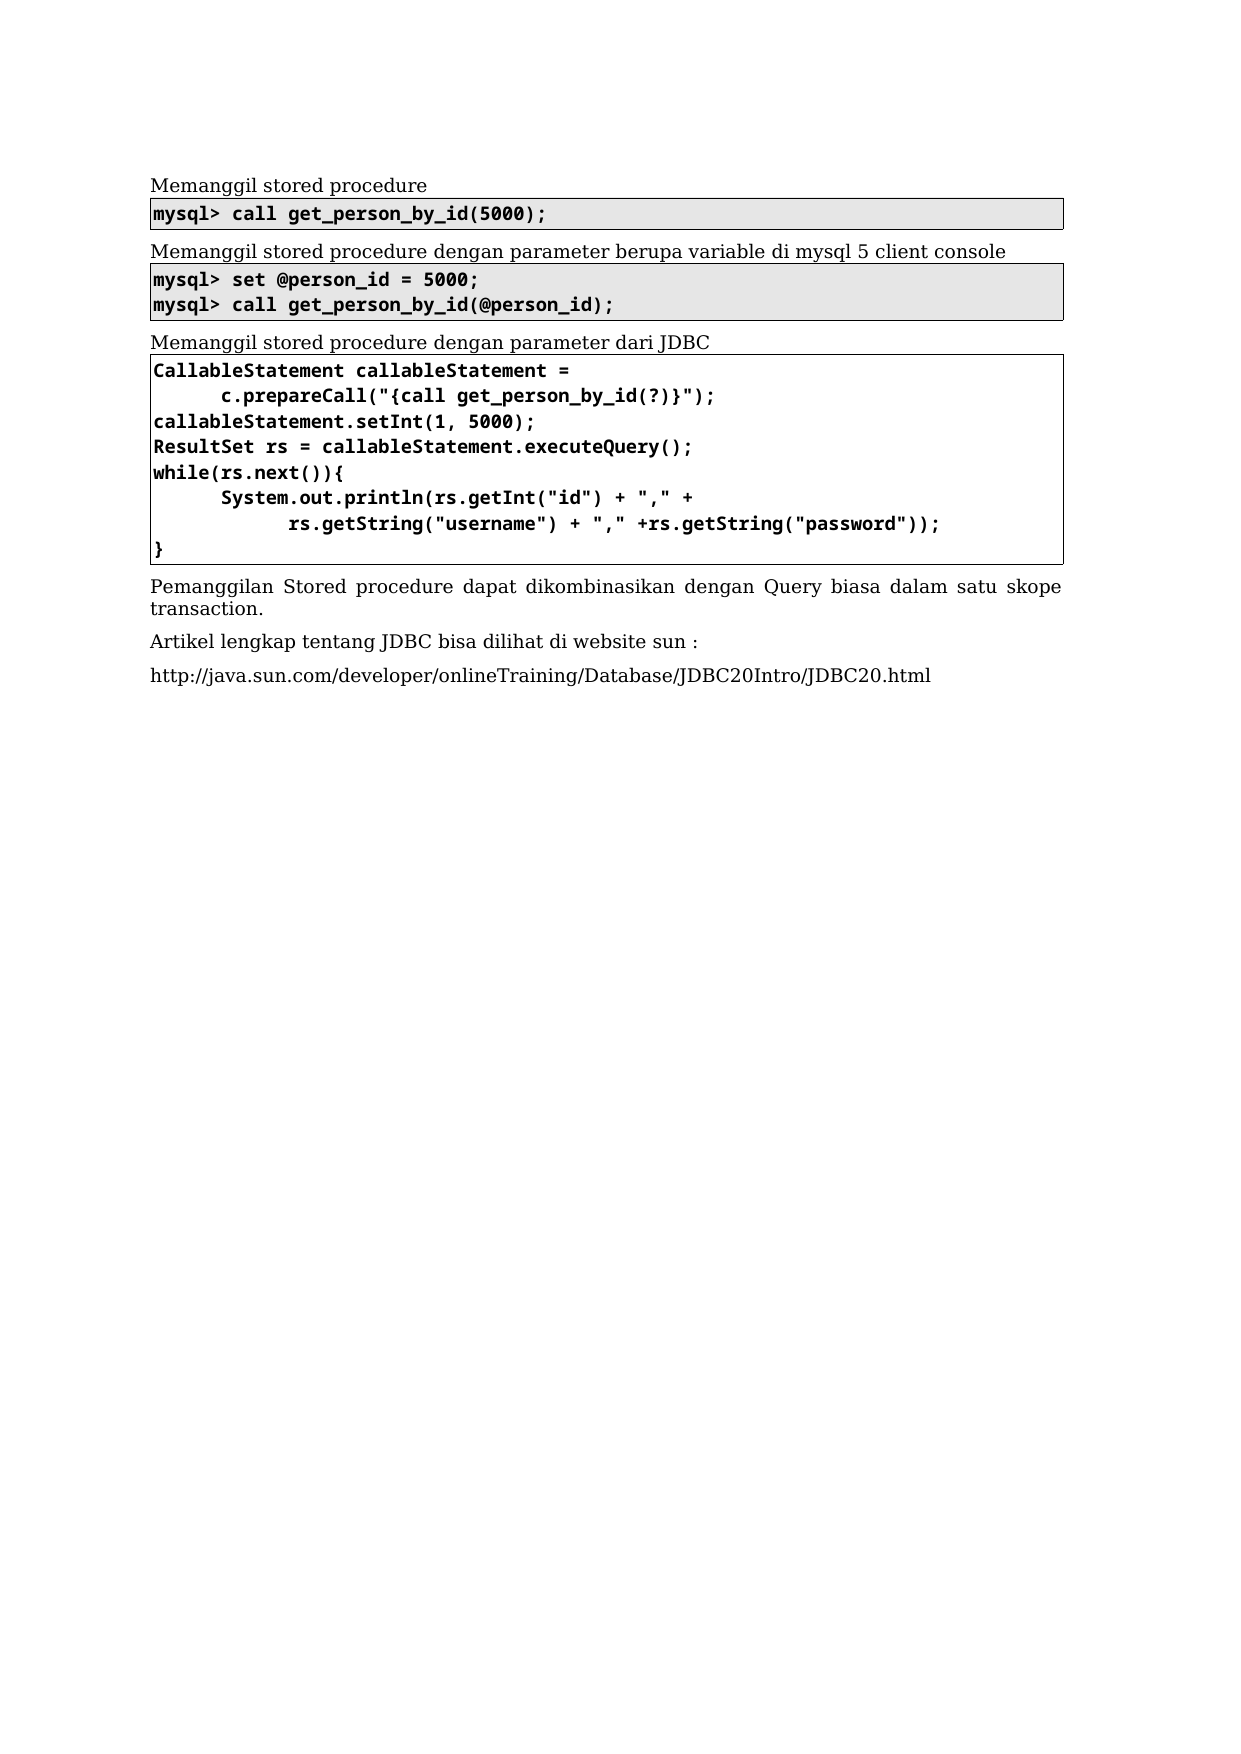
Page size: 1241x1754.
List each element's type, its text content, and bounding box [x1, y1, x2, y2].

text mysql> set @person_id = 5000; [151, 264, 1063, 288]
text } [151, 532, 1063, 564]
text Memanggil stored procedure dengan parameter berupa variable di mysql 5 client console [150, 241, 1063, 263]
text ResultSet rs = callableStatement.executeQuery(); [151, 430, 1063, 456]
text Memanggil stored procedure [150, 176, 1063, 197]
text System.out.println(rs.getInt("id") + "," + [151, 481, 1063, 507]
text c.prepareCall("{call get_person_by_id(?)}"); [151, 379, 1063, 405]
text while(rs.next()){ [151, 456, 1063, 481]
text mysql> call get_person_by_id(5000); [151, 199, 1063, 229]
text Memanggil stored procedure dengan parameter dari JDBC [150, 332, 1063, 354]
text http://java.sun.com/developer/onlineTraining/Database/JDBC20Intro/JDBC20.html [150, 665, 1063, 709]
text rs.getString("username") + "," +rs.getString("password")); [151, 507, 1063, 532]
text callableStatement.setInt(1, 5000); [151, 405, 1063, 430]
text Pemanggilan Stored procedure dapat dikombinasikan dengan Query biasa dalam satu skope transaction. [150, 576, 1063, 620]
text CallableStatement callableStatement = [151, 355, 1063, 379]
text mysql> call get_person_by_id(@person_id); [151, 288, 1063, 320]
text Artikel lengkap tentang JDBC bisa dilihat di website sun : [150, 631, 1063, 653]
